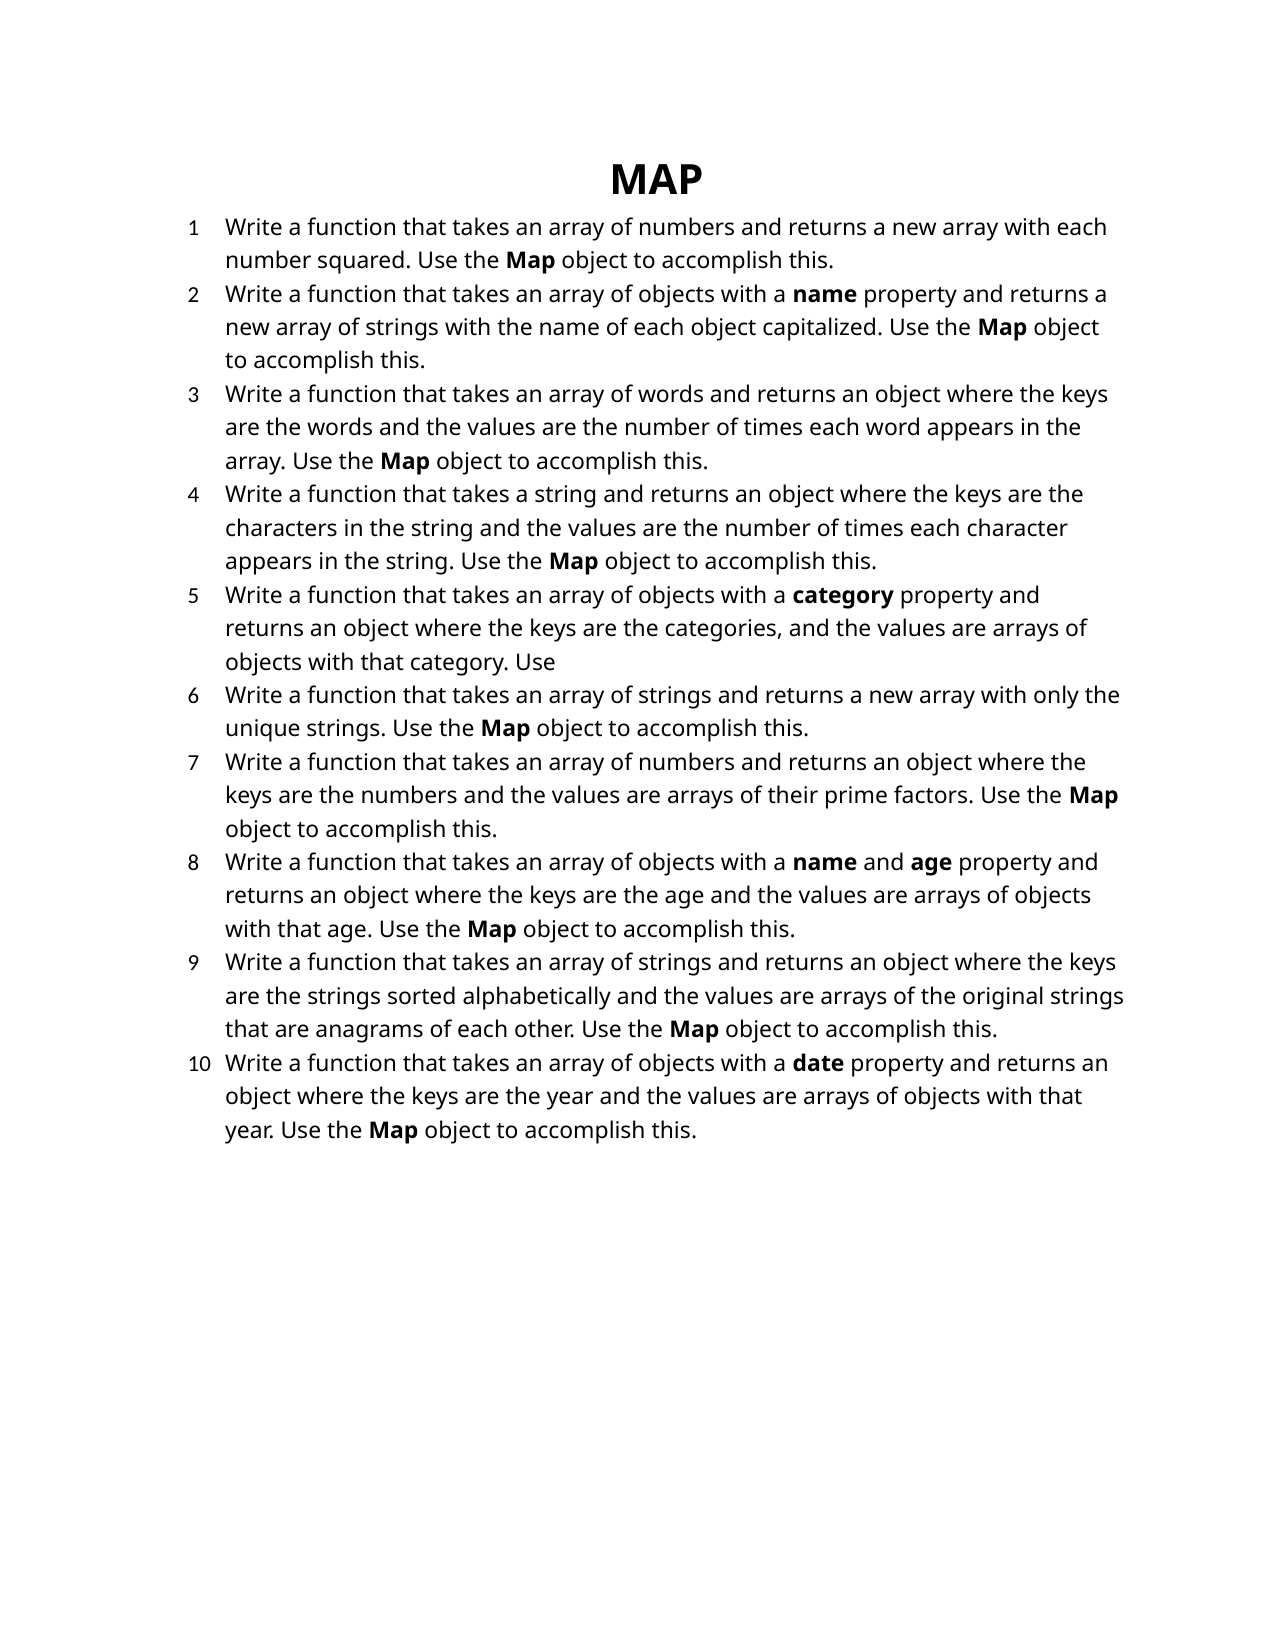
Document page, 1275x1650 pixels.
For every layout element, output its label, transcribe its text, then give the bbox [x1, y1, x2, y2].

list Write a function that takes an array of objects with a name property and returns a new array of strings with the name of each object capitalized. Use the Map object to accomplish this. [187, 278, 1125, 376]
list Write a function that takes an array of objects with a name and age property and returns an object where the keys are the age and the values are arrays of objects with that age. Use the Map object to accomplish this. [187, 846, 1125, 944]
list Write a function that takes an array of numbers and returns an object where the keys are the numbers and the values are arrays of their prime factors. Use the Map object to accomplish this. [187, 746, 1125, 844]
list Write a function that takes an array of words and returns an object where the keys are the words and the values are the number of times each word appears in the array. Use the Map object to accomplish this. [187, 378, 1125, 476]
list Write a function that takes a string and returns an object where the keys are the characters in the string and the values are the number of times each character appears in the string. Use the Map object to accomplish this. [187, 478, 1125, 576]
list Write a function that takes an array of numbers and returns a new array with each number squared. Use the Map object to accomplish this. [187, 211, 1125, 275]
list Write a function that takes an array of objects with a category property and returns an object where the keys are the categories, and the values are arrays of objects with that category. Use [187, 578, 1125, 677]
text MAP [187, 150, 1125, 207]
list Write a function that takes an array of objects with a date property and returns an object where the keys are the year and the values are arrays of objects with that year. Use the Map object to accomplish this. [187, 1047, 1125, 1145]
list Write a function that takes an array of strings and returns an object where the keys are the strings sorted alphabetically and the values are arrays of the original strings that are anagrams of each other. Use the Map object to accomplish this. [187, 946, 1125, 1044]
list Write a function that takes an array of strings and returns a new array with only the unique strings. Use the Map object to accomplish this. [187, 679, 1125, 743]
